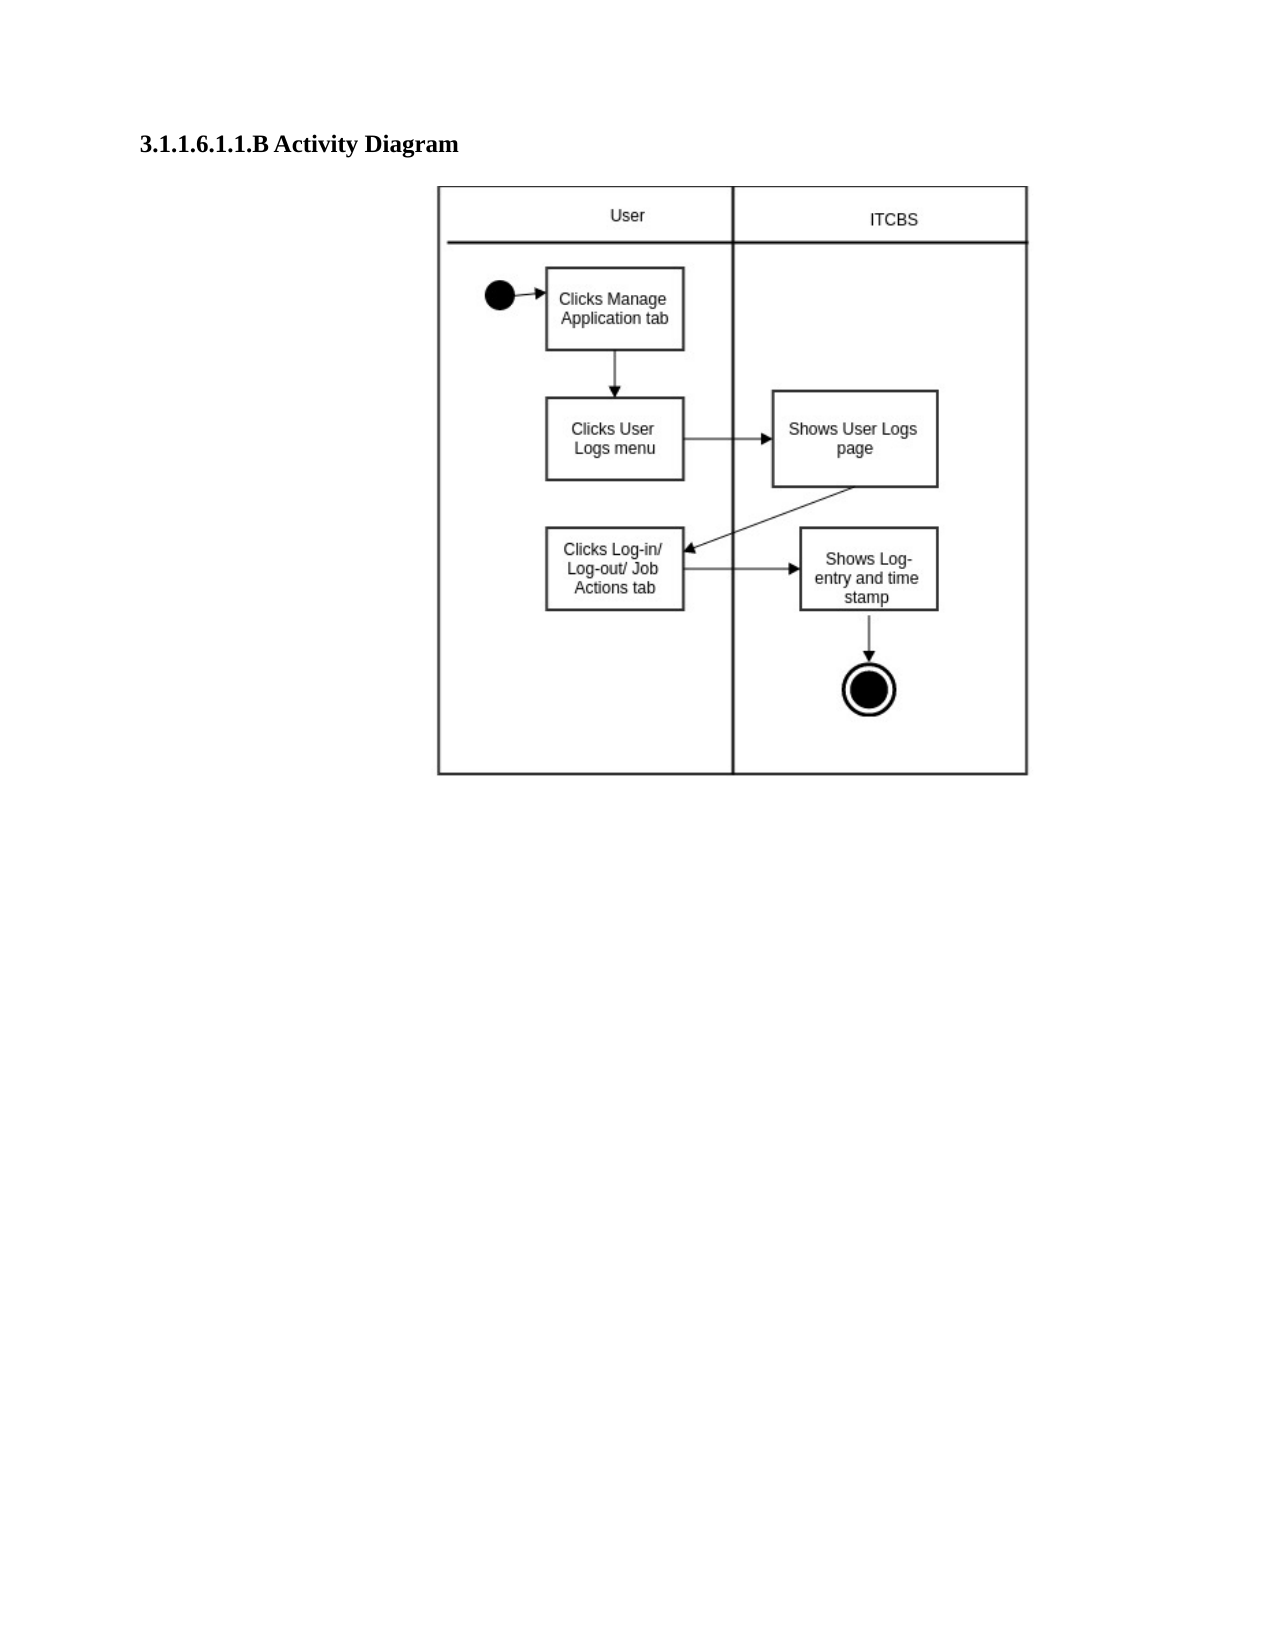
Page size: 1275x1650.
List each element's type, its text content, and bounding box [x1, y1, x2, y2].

text 3.1.1.6.1.1.B Activity Diagram [139, 129, 1135, 157]
picture [213, 186, 1062, 807]
